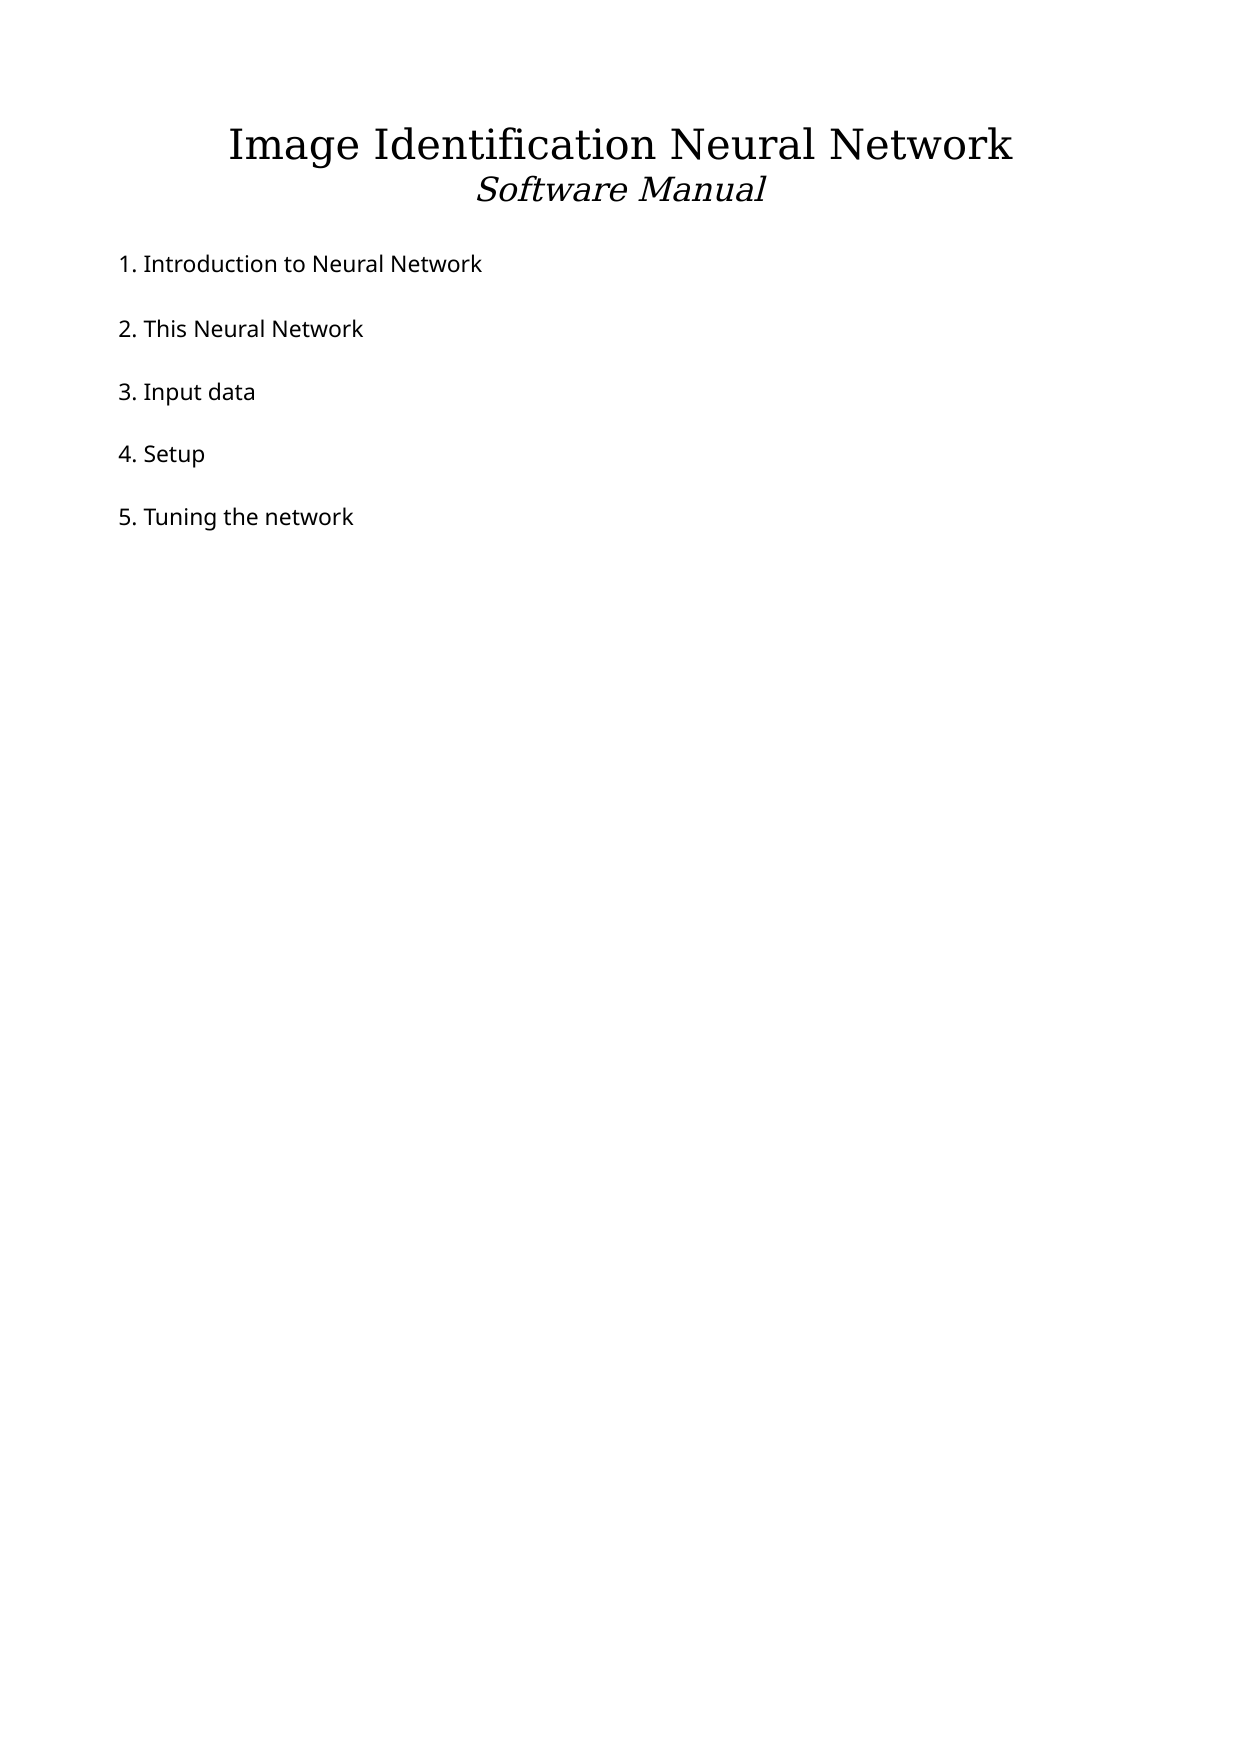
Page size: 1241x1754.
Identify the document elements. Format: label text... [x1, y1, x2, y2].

text 2. This Neural Network [118, 313, 1122, 345]
text 4. Setup [118, 438, 1122, 470]
text Image Identification Neural Network [118, 118, 1122, 168]
text 5. Tuning the network [118, 501, 1122, 532]
text Software Manual [118, 168, 1122, 208]
text 1. Introduction to Neural Network [118, 248, 1122, 279]
text 3. Input data [118, 376, 1122, 407]
